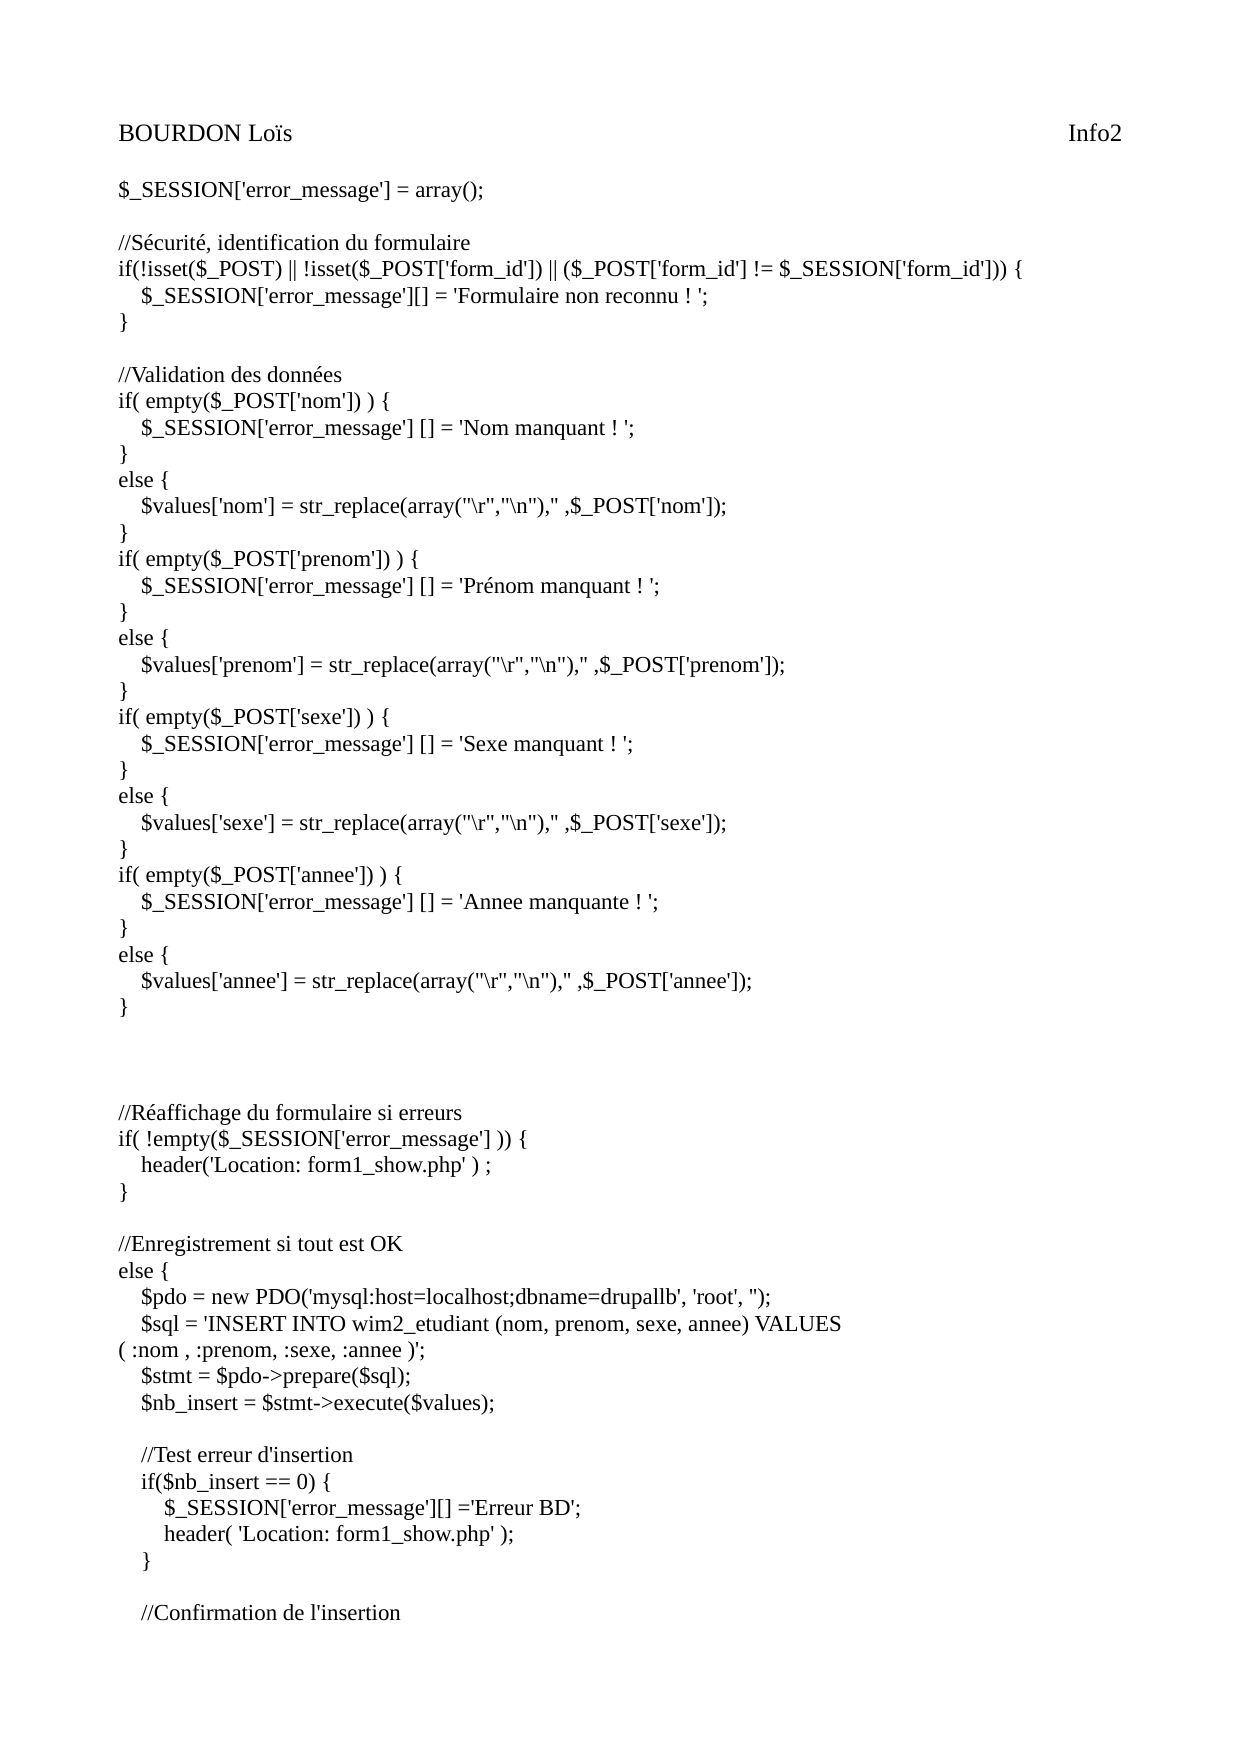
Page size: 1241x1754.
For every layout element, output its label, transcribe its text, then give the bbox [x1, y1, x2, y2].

text if( empty($_POST['sexe']) ) { [118, 703, 1122, 730]
text } [118, 756, 1122, 782]
text //Sécurité, identification du formulaire [118, 229, 1122, 255]
text } [118, 598, 1122, 624]
text $_SESSION['error_message'] [] = 'Sexe manquant ! '; [118, 730, 1122, 756]
text //Réaffichage du formulaire si erreurs [118, 1099, 1122, 1125]
text } [118, 1178, 1122, 1204]
text $_SESSION['error_message'][] ='Erreur BD'; [118, 1494, 1122, 1520]
text header( 'Location: form1_show.php' ); [118, 1520, 1122, 1547]
text if( empty($_POST['nom']) ) { [118, 387, 1122, 413]
text $values['prenom'] = str_replace(array("\r","\n"),'' ,$_POST['prenom']); [118, 651, 1122, 677]
text if(!isset($_POST) || !isset($_POST['form_id']) || ($_POST['form_id'] != $_SESSION['form_id'])) { [118, 255, 1122, 282]
text else { [118, 782, 1122, 809]
text else { [118, 941, 1122, 967]
text $stmt = $pdo->prepare($sql); [118, 1362, 1122, 1389]
text if($nb_insert == 0) { [118, 1468, 1122, 1494]
text //Validation des données [118, 361, 1122, 387]
text $_SESSION['error_message'] [] = 'Prénom manquant ! '; [118, 572, 1122, 598]
text if( empty($_POST['annee']) ) { [118, 862, 1122, 888]
text header('Location: form1_show.php' ) ; [118, 1151, 1122, 1178]
text } [118, 519, 1122, 545]
text $values['nom'] = str_replace(array("\r","\n"),'' ,$_POST['nom']); [118, 493, 1122, 519]
text if( empty($_POST['prenom']) ) { [118, 545, 1122, 572]
text else { [118, 1257, 1122, 1283]
text else { [118, 466, 1122, 493]
text } [118, 308, 1122, 334]
text $nb_insert = $stmt->execute($values); [118, 1389, 1122, 1415]
text $_SESSION['error_message'] [] = 'Annee manquante ! '; [118, 888, 1122, 914]
text //Test erreur d'insertion [118, 1441, 1122, 1468]
text } [118, 993, 1122, 1020]
text $_SESSION['error_message'] [] = 'Nom manquant ! '; [118, 413, 1122, 440]
text } [118, 914, 1122, 941]
text } [118, 440, 1122, 466]
text $_SESSION['error_message'] = array(); [118, 176, 1122, 203]
text $pdo = new PDO('mysql:host=localhost;dbname=drupallb', 'root', ''); [118, 1283, 1122, 1309]
text } [118, 1547, 1122, 1573]
text if( !empty($_SESSION['error_message'] )) { [118, 1125, 1122, 1151]
text $values['sexe'] = str_replace(array("\r","\n"),'' ,$_POST['sexe']); [118, 809, 1122, 835]
text else { [118, 624, 1122, 651]
text } [118, 677, 1122, 703]
text $values['annee'] = str_replace(array("\r","\n"),'' ,$_POST['annee']); [118, 967, 1122, 993]
text $sql = 'INSERT INTO wim2_etudiant (nom, prenom, sexe, annee) VALUES ( :nom , :prenom, :sexe, :annee )'; [118, 1309, 1122, 1362]
text //Enregistrement si tout est OK [118, 1231, 1122, 1257]
text //Confirmation de l'insertion [118, 1599, 1122, 1626]
text } [118, 835, 1122, 862]
text $_SESSION['error_message'][] = 'Formulaire non reconnu ! '; [118, 282, 1122, 308]
